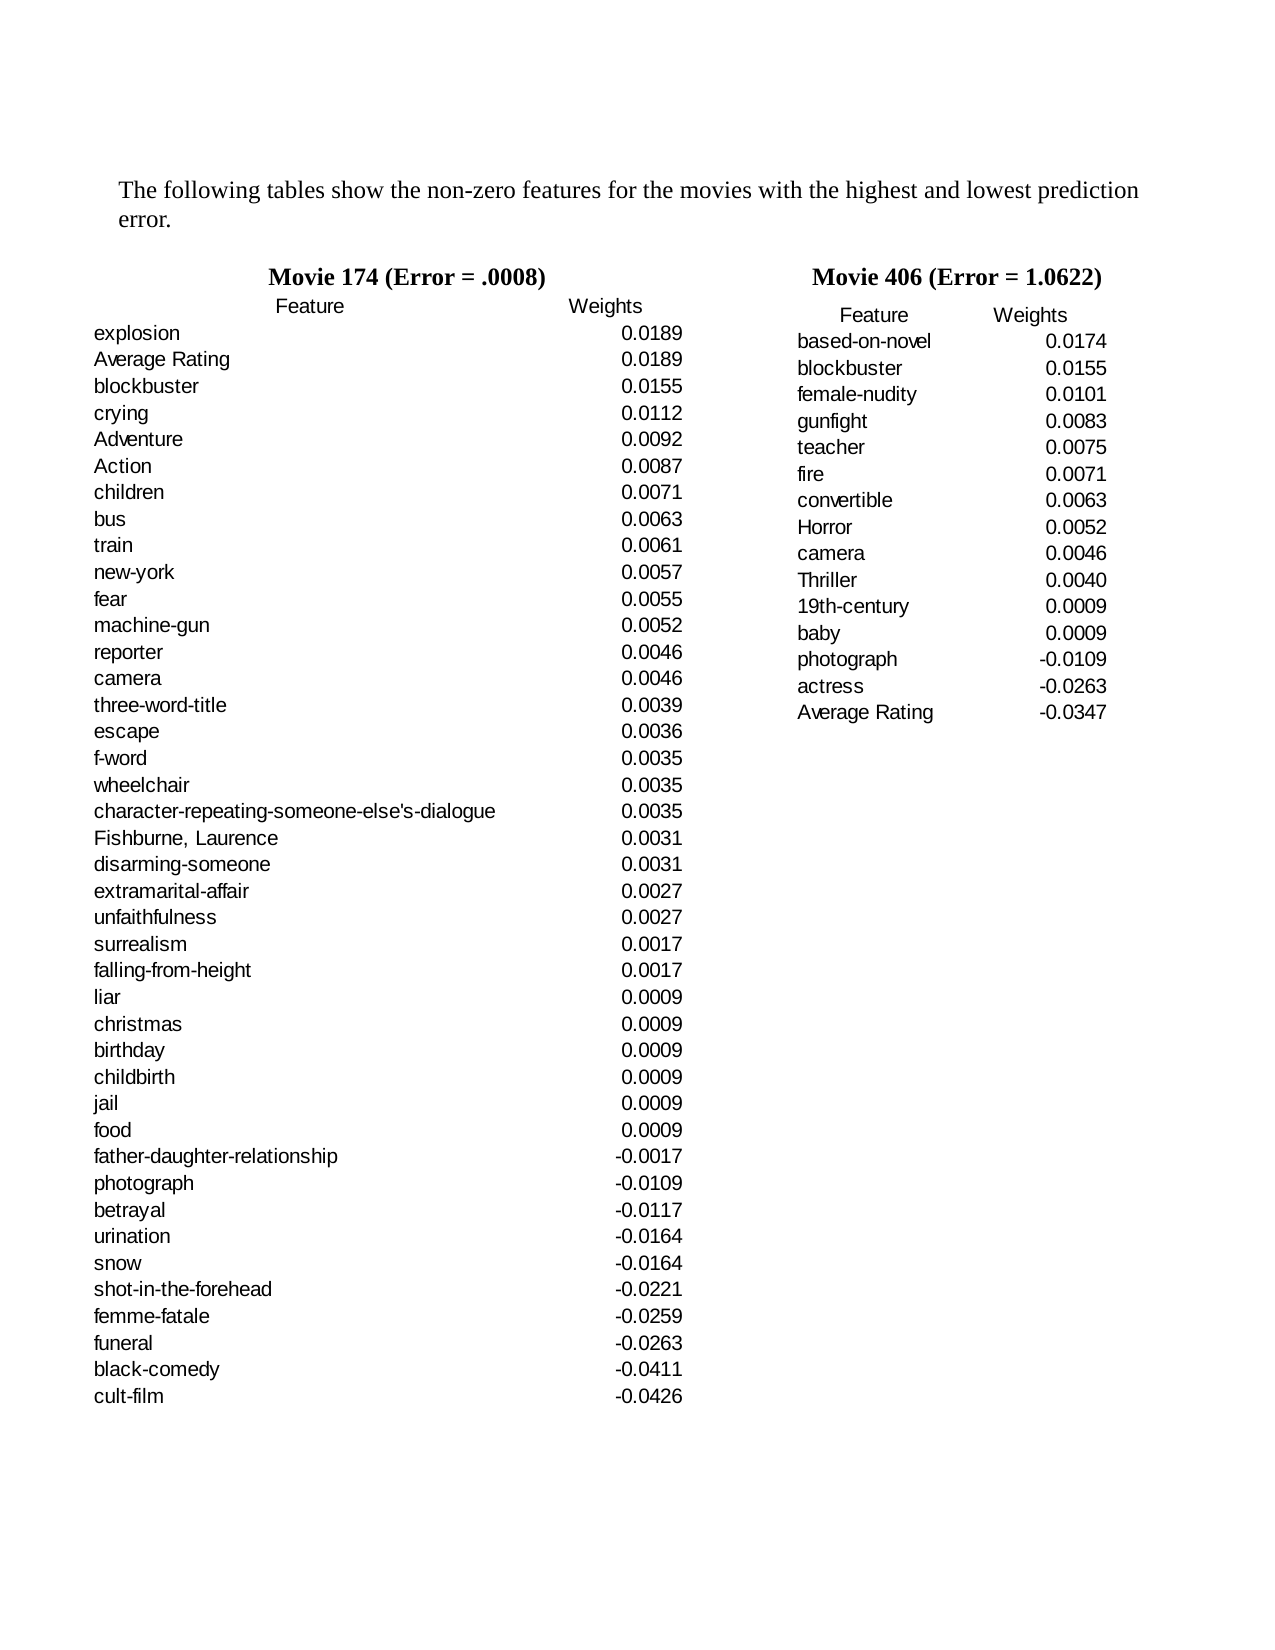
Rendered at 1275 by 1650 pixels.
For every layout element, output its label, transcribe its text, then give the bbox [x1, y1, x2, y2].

text Movie 174 (Error = .0008) Movie 406 (Error = 1.0622) [118, 262, 1157, 291]
text The following tables show the non-zero features for the movies with the highest and lowest prediction error. [118, 176, 1157, 233]
